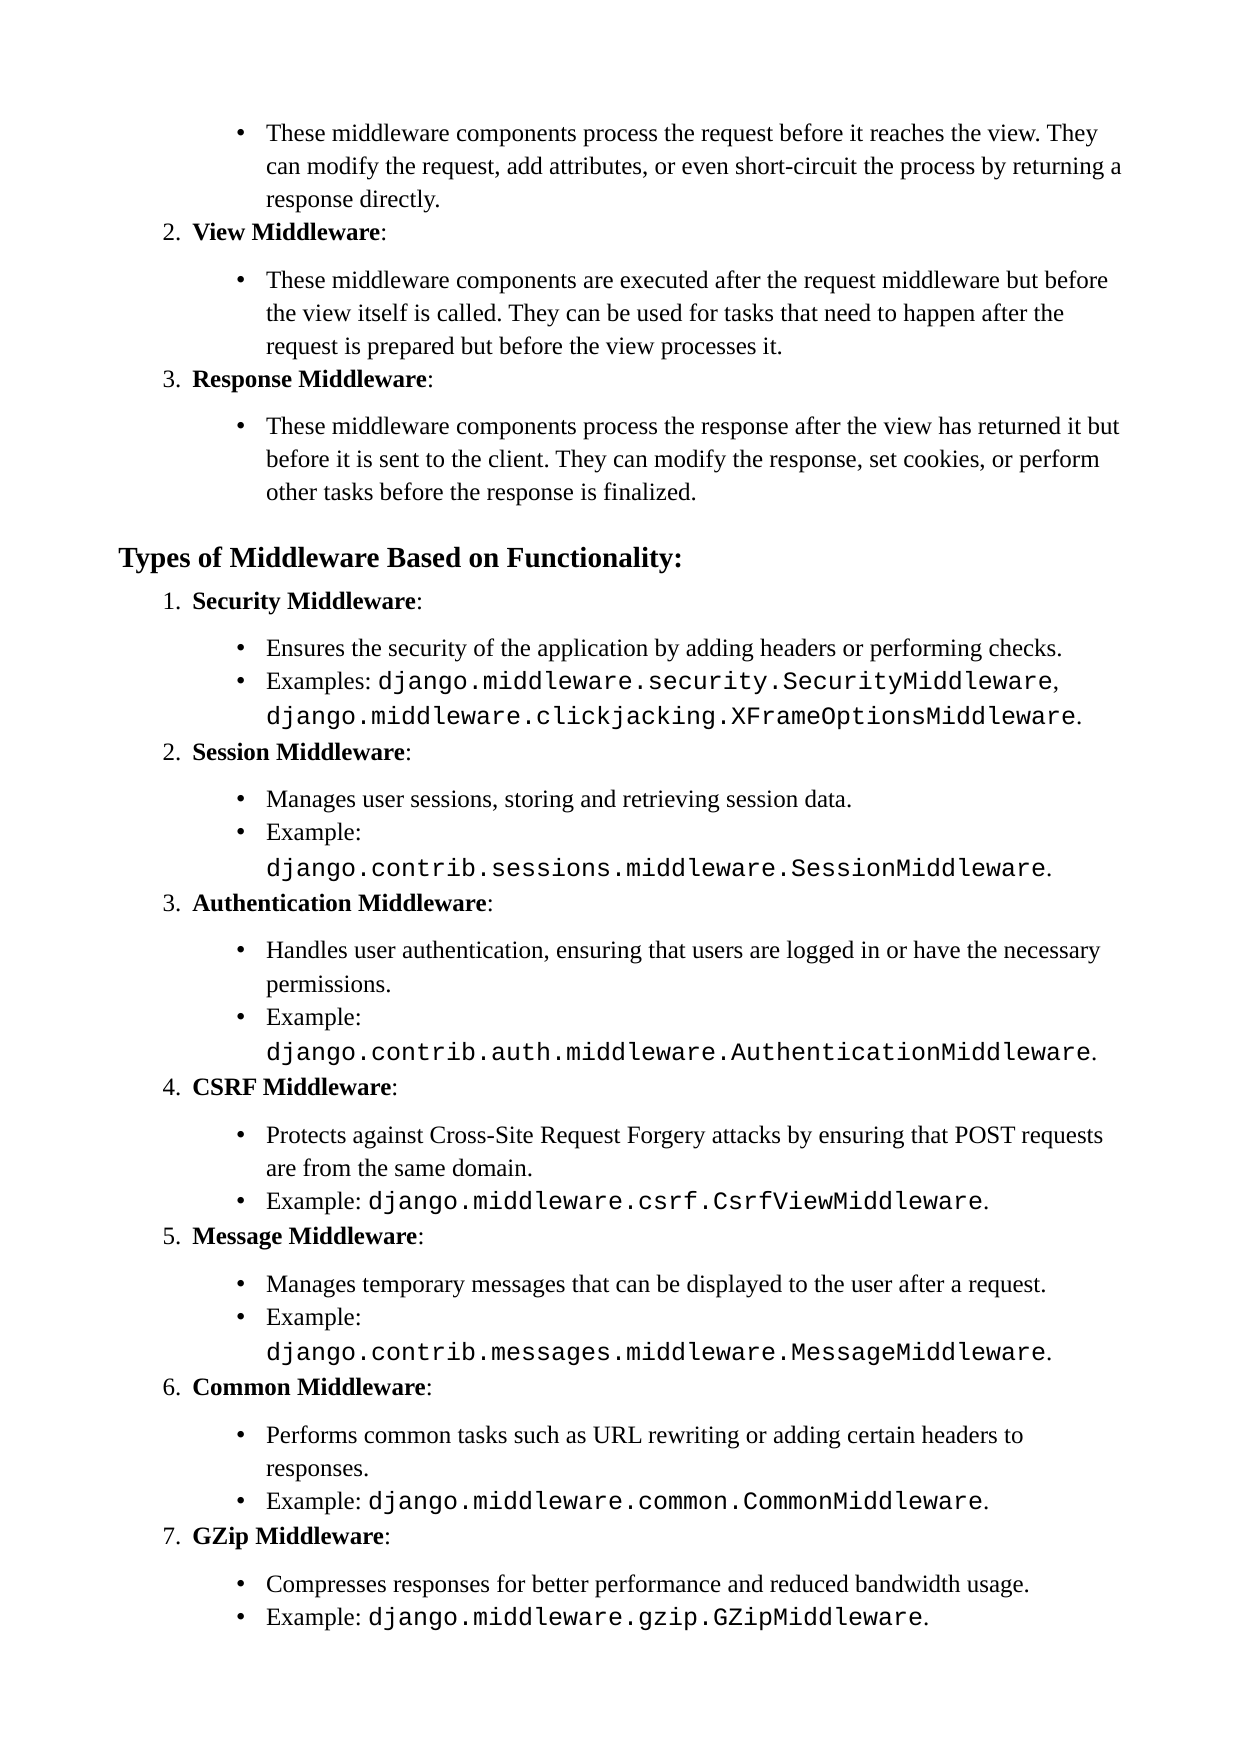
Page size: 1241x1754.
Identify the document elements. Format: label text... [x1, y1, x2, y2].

list These middleware components are executed after the request middleware but before the view itself is called. They can be used for tasks that need to happen after the request is prepared but before the view processes it. [236, 265, 1122, 359]
list Authentication Middleware: [162, 888, 1122, 917]
list Message Middleware: [162, 1221, 1122, 1250]
list Common Middleware: [162, 1372, 1122, 1401]
list Example: django.contrib.auth.middleware.AuthenticationMiddleware. [236, 1002, 1122, 1068]
list Example: django.middleware.gzip.GZipMiddleware. [236, 1602, 1122, 1633]
list Manages temporary messages that can be displayed to the user after a request. [236, 1269, 1122, 1298]
list CSRF Middleware: [162, 1072, 1122, 1101]
list Example: django.contrib.messages.middleware.MessageMiddleware. [236, 1302, 1122, 1368]
list These middleware components process the request before it reaches the view. They can modify the request, add attributes, or even short-circuit the process by returning a response directly. [236, 118, 1122, 213]
list Manages user sessions, storing and retrieving session data. [236, 784, 1122, 813]
list Example: django.contrib.sessions.middleware.SessionMiddleware. [236, 817, 1122, 883]
list Compresses responses for better performance and reduced bandwidth usage. [236, 1569, 1122, 1598]
list Security Middleware: [162, 586, 1122, 614]
list Examples: django.middleware.security.SecurityMiddleware, django.middleware.clickjacking.XFrameOptionsMiddleware. [236, 666, 1122, 732]
list Protects against Cross-Site Request Forgery attacks by ensuring that POST requests are from the same domain. [236, 1120, 1122, 1182]
list Session Middleware: [162, 737, 1122, 766]
list Example: django.middleware.csrf.CsrfViewMiddleware. [236, 1186, 1122, 1217]
list Response Middleware: [162, 364, 1122, 393]
list Example: django.middleware.common.CommonMiddleware. [236, 1486, 1122, 1517]
subtitle Types of Middleware Based on Functionality: [118, 540, 1122, 573]
list Performs common tasks such as URL rewriting or adding certain headers to responses. [236, 1420, 1122, 1482]
list GZip Middleware: [162, 1521, 1122, 1550]
list View Middleware: [162, 217, 1122, 246]
list Handles user authentication, ensuring that users are logged in or have the necessary permissions. [236, 936, 1122, 997]
list Ensures the security of the application by adding headers or performing checks. [236, 633, 1122, 662]
list These middleware components process the response after the view has returned it but before it is sent to the client. They can modify the response, set cookies, or perform other tasks before the response is finalized. [236, 411, 1122, 506]
